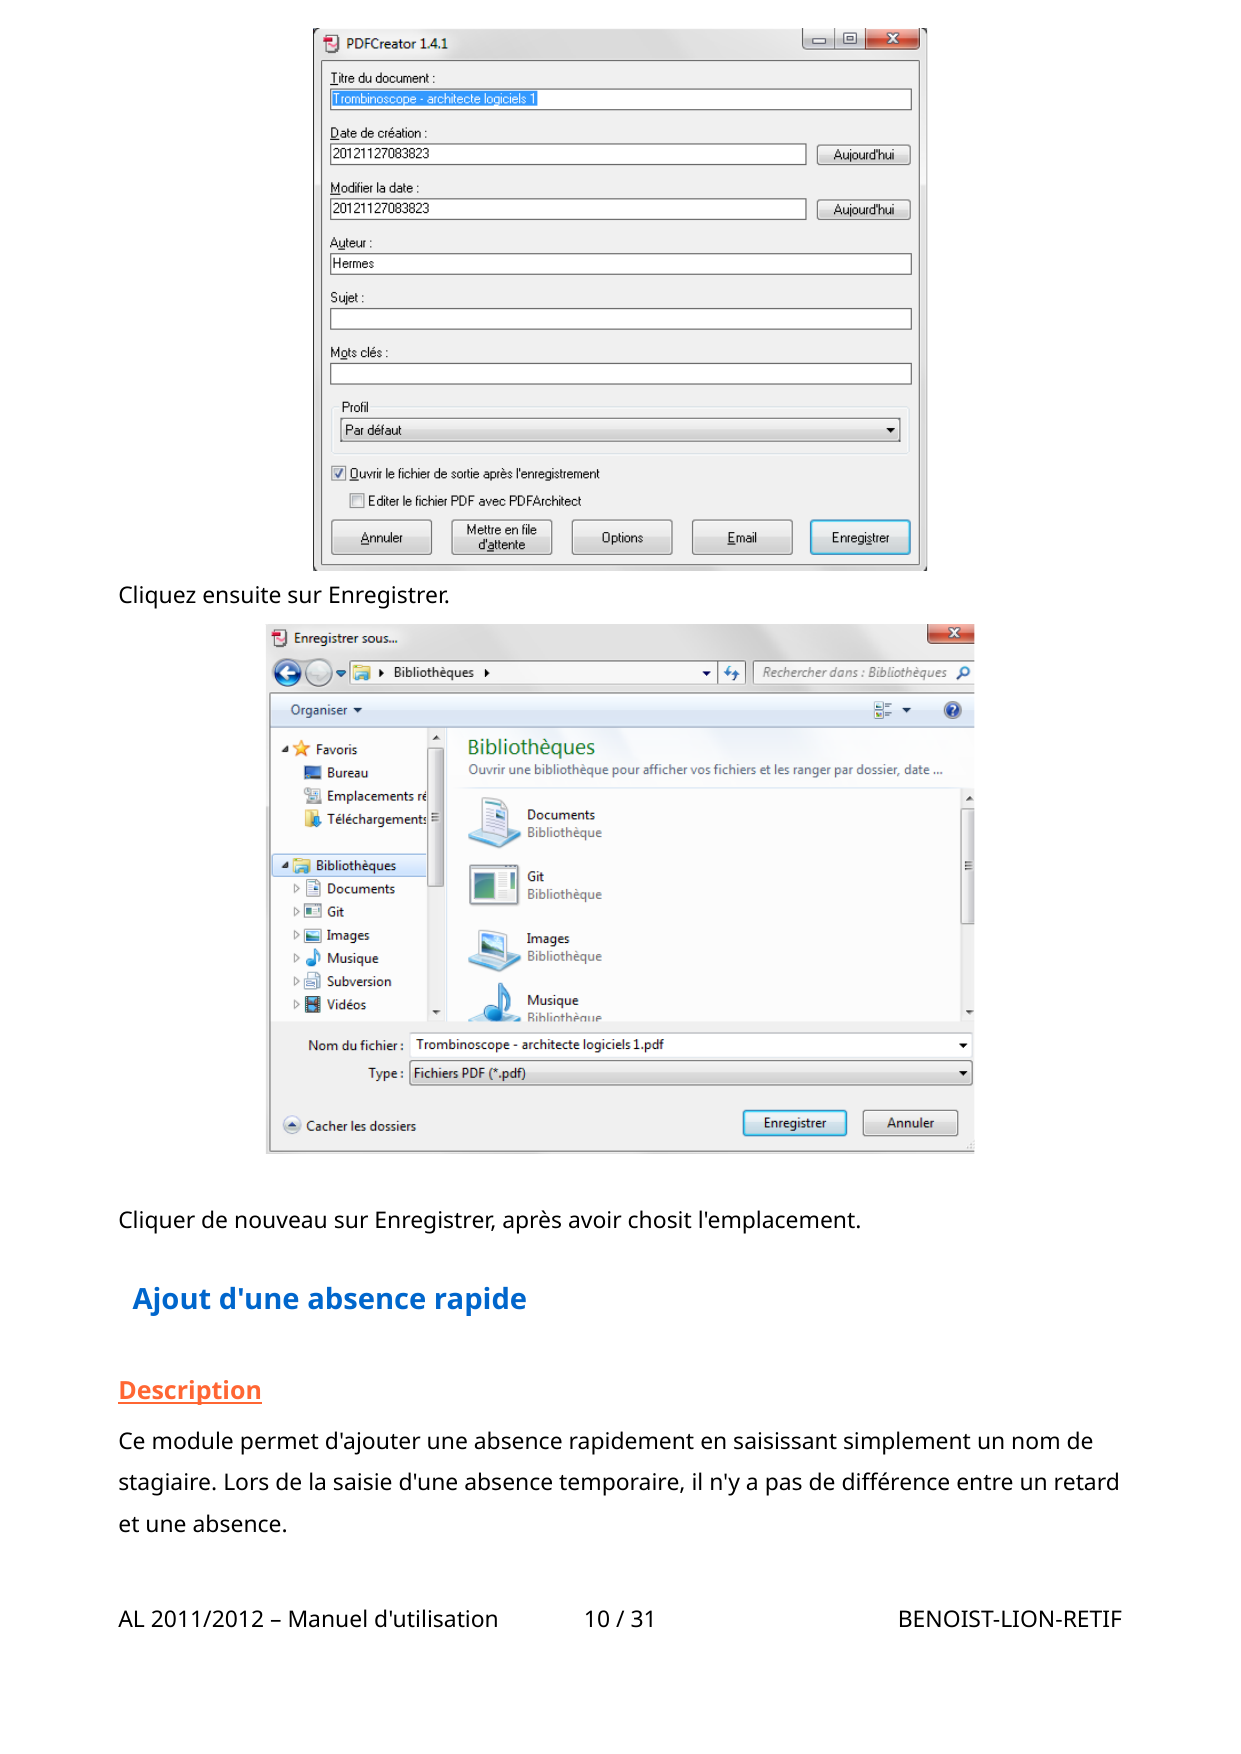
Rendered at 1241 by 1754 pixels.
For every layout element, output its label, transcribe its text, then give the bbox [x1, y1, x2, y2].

text Cliquez ensuite sur Enregistrer. [118, 118, 1122, 612]
picture [313, 28, 928, 571]
text Ce module permet d'ajouter une absence rapidement en saisissant simplement un nom de stagiaire. Lors de la saisie d'une absence temporaire, il n'y a pas de différence entre un retard et une absence. [118, 1416, 1122, 1540]
subtitle Ajout d'une absence rapide [132, 1278, 1122, 1318]
text Cliquer de nouveau sur Enregistrer, après avoir chosit l'emplacement. [118, 1195, 1122, 1237]
picture [265, 624, 975, 1154]
subtitle Description [118, 1367, 1122, 1408]
